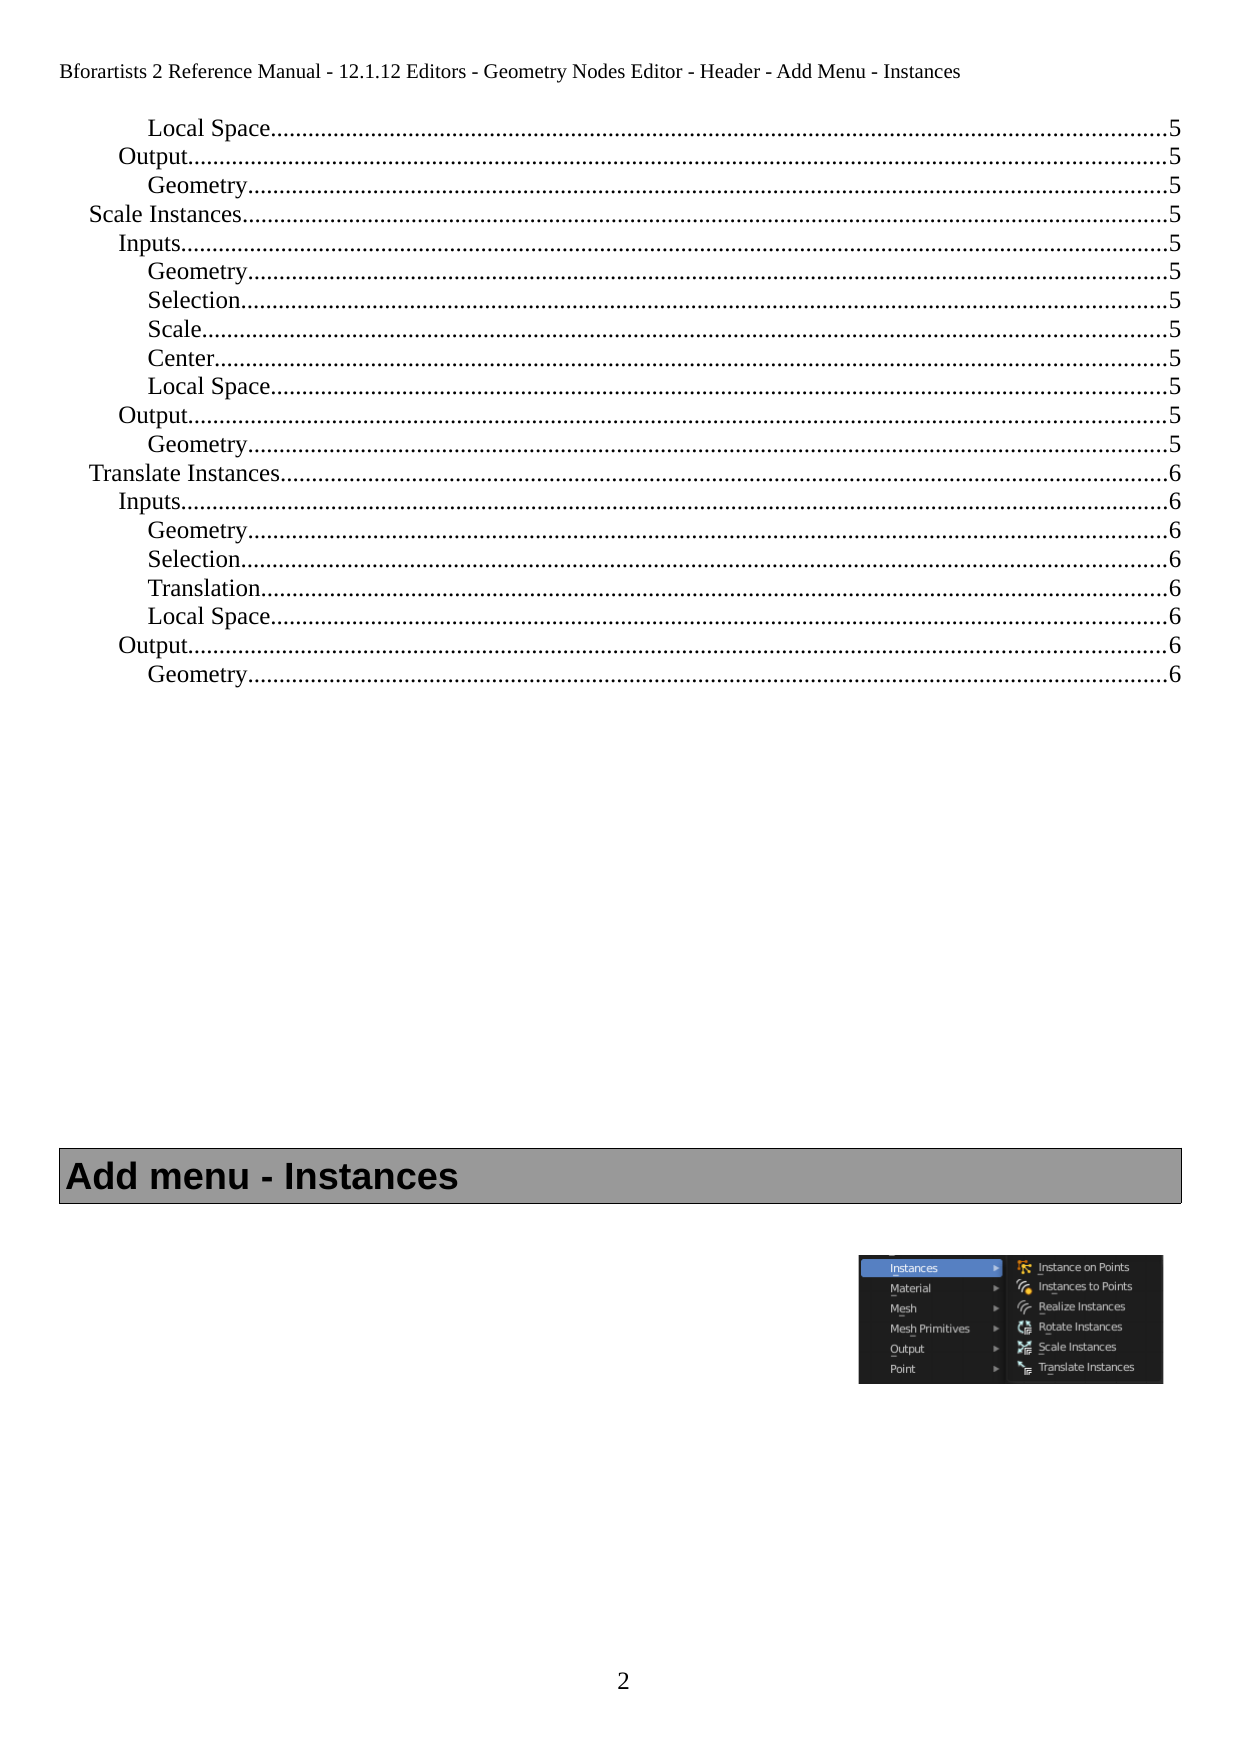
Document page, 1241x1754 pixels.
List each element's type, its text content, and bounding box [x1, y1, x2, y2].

text Geometry 5 [147, 256, 1181, 285]
text Center 5 [147, 343, 1181, 371]
text Inputs 5 [118, 228, 1181, 256]
text Geometry 6 [147, 515, 1181, 544]
text Local Space 5 [147, 113, 1181, 141]
text Geometry 6 [147, 659, 1181, 688]
picture [858, 1255, 1164, 1384]
text Geometry 5 [147, 429, 1181, 458]
text Output 5 [118, 400, 1181, 429]
text Selection 6 [147, 544, 1181, 573]
text Scale 5 [147, 314, 1181, 343]
text Local Space 6 [147, 601, 1181, 630]
text Local Space 5 [147, 371, 1181, 400]
text Translate Instances 6 [88, 458, 1181, 486]
text Scale Instances 5 [88, 199, 1181, 228]
text Inputs 6 [118, 486, 1181, 515]
text Output 5 [118, 141, 1181, 170]
text Output 6 [118, 630, 1181, 659]
text Selection 5 [147, 285, 1181, 314]
table_header Add menu - Instances [60, 1149, 1181, 1203]
text Translation 6 [147, 573, 1181, 601]
text Geometry 5 [147, 170, 1181, 199]
